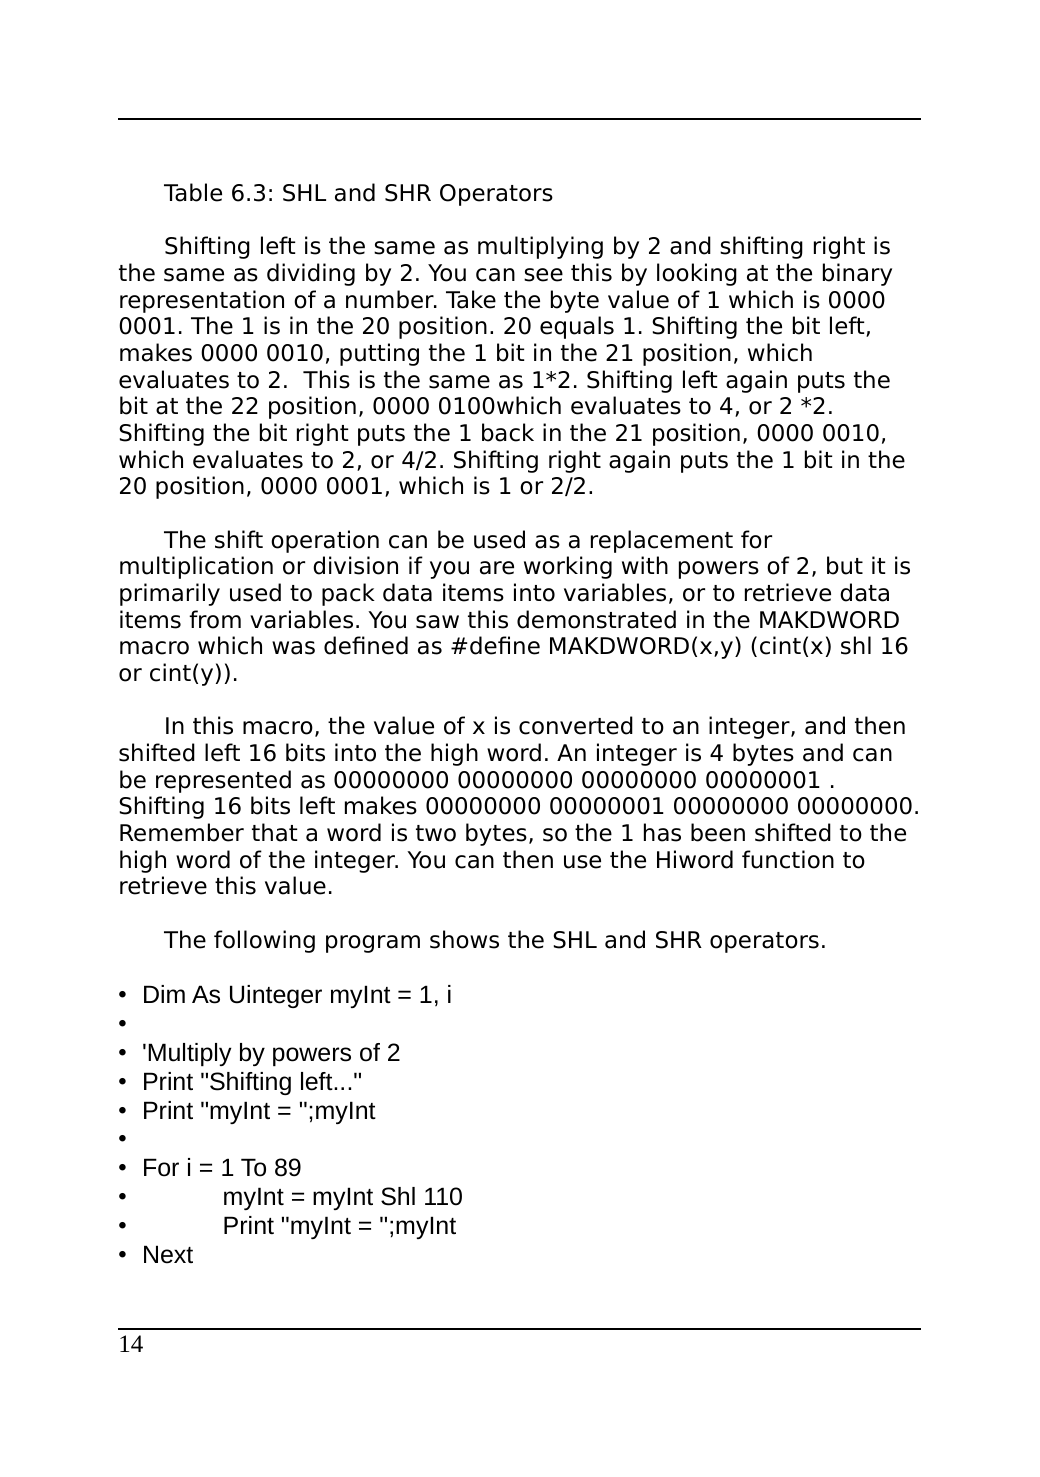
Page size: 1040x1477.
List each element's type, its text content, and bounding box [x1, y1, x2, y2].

text In this macro, the value of x is converted to an integer, and then shifted left 16 bits into the high word. An integer is 4 bytes and can be represented as 00000000 00000000 00000000 00000001 . Shifting 16 bits left makes 00000000 00000001 00000000 00000000. Remember that a word is two bytes, so the 1 has been shifted to the high word of the integer. You can then use the Hiword function to retrieve this value. [118, 713, 921, 900]
text Table 6.3: SHL and SHR Operators [118, 180, 921, 207]
text The shift operation can be used as a replacement for multiplication or division if you are working with powers of 2, but it is primarily used to pack data items into variables, or to retrieve data items from variables. You saw this demonstrated in the MAKDWORD macro which was defined as #define MAKDWORD(x,y) (cint(x) shl 16 or cint(y)). [118, 527, 921, 687]
text The following program shows the SHL and SHR operators. [118, 927, 921, 953]
text Shifting left is the same as multiplying by 2 and shifting right is the same as dividing by 2. You can see this by looking at the binary representation of a number. Take the byte value of 1 which is 0000 0001. The 1 is in the 20 position. 20 equals 1. Shifting the bit left, makes 0000 0010, putting the 1 bit in the 21 position, which evaluates to 2. This is the same as 1*2. Shifting left again puts the bit at the 22 position, 0000 0100which evaluates to 4, or 2 *2. Shifting the bit right puts the 1 back in the 21 position, 0000 0010, which evaluates to 2, or 4/2. Shifting right again puts the 1 bit in the 20 position, 0000 0001, which is 1 or 2/2. [118, 233, 921, 500]
table_header Dim As Uinteger myInt = 1, i 'Multiply by powers of 2 Print "Shifting left..." Print "myInt = ";myInt For i = 1 To 89 myInt = myInt Shl 110 Print "myInt = ";myInt Next Print 'Divide by powers of 2 Print "Shifting right..." Print "myInt = ";myInt For i = 1 To 817 myInt = myInt Shr 118 Print "myInt = ";myInt Next Sleep End [118, 980, 921, 1269]
